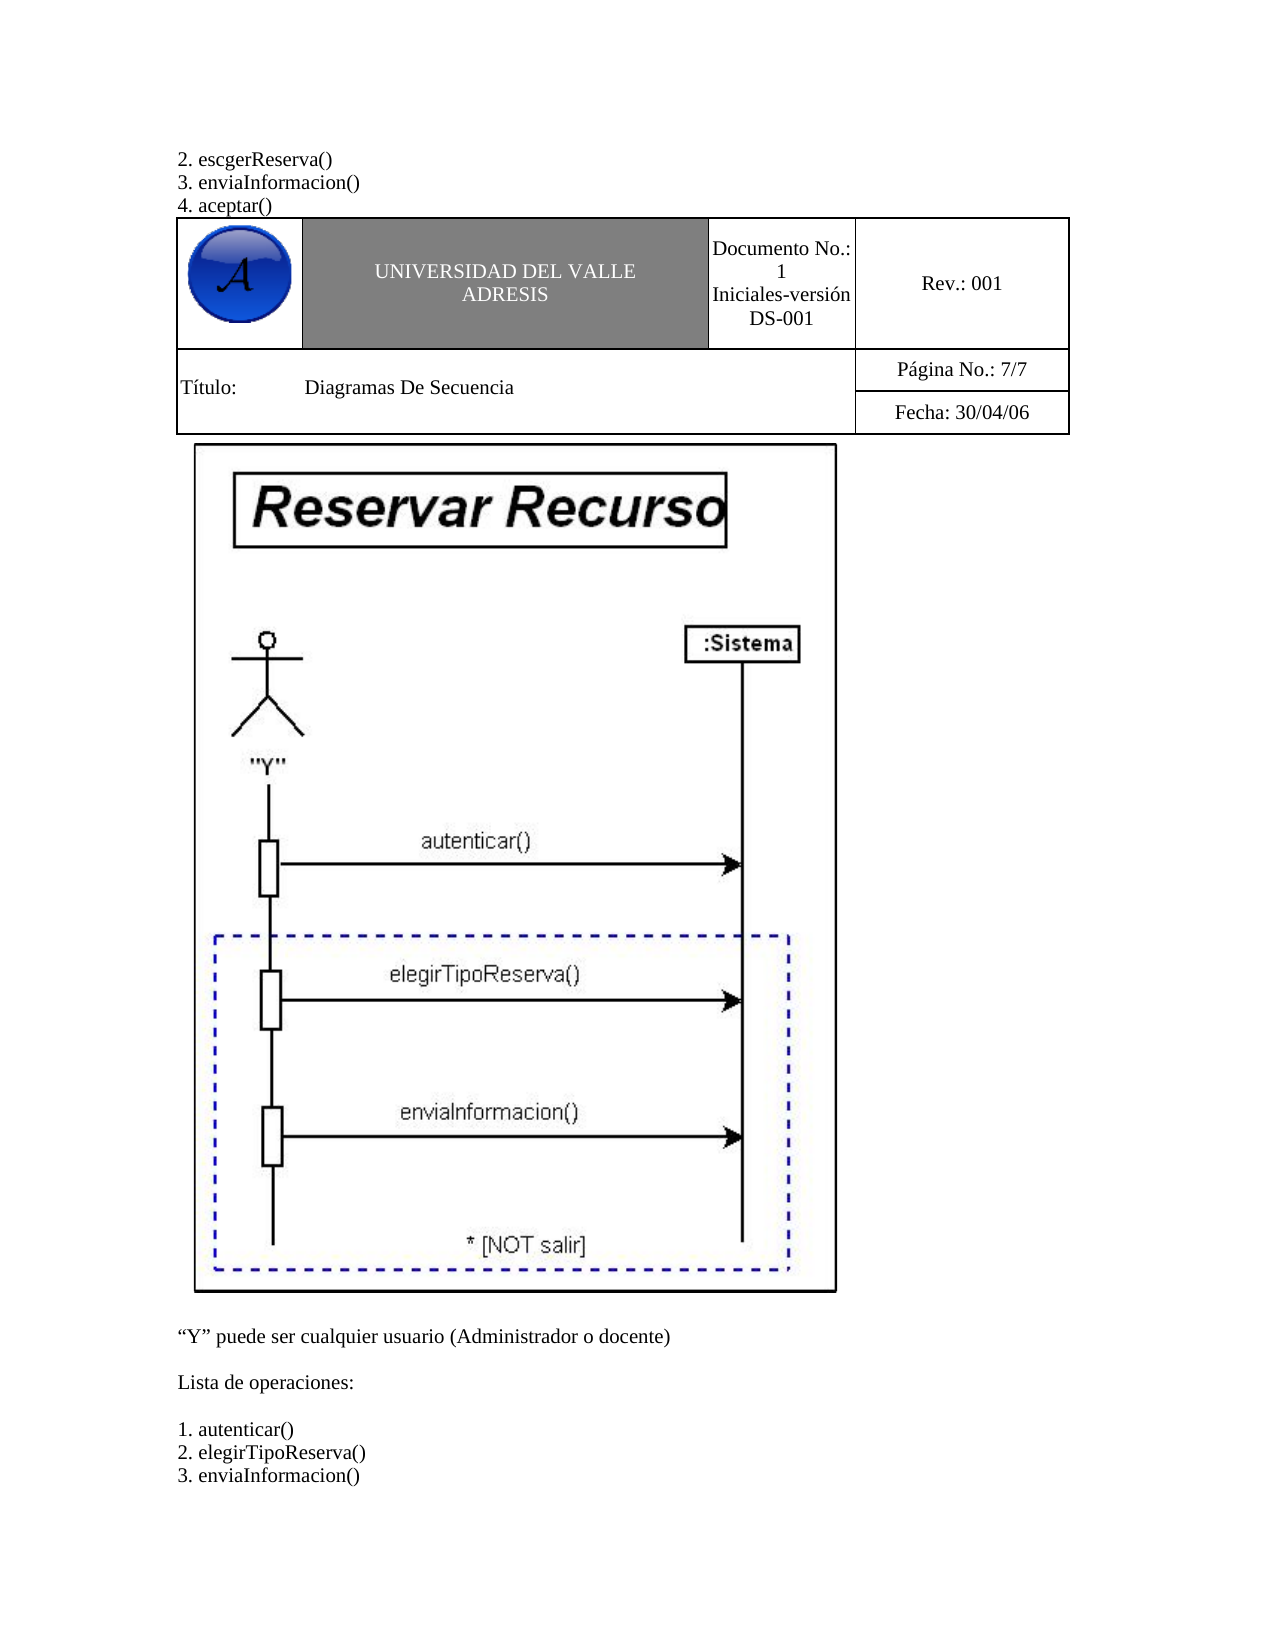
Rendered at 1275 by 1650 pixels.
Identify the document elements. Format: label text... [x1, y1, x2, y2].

table_cell Fecha: 30/04/06 [856, 392, 1068, 433]
text Lista de operaciones: [177, 1371, 1098, 1394]
text 1. autenticar() [177, 1417, 1098, 1441]
text 3. enviaInformacion() [177, 1464, 1098, 1487]
text “Y” puede ser cualquier usuario (Administrador o docente) [177, 1325, 1098, 1348]
table_header Rev.: 001 [856, 219, 1068, 348]
table_header Documento No.: 1 Iniciales-versión DS-001 [709, 219, 855, 348]
text 4. aceptar() [177, 194, 1098, 217]
picture [187, 224, 292, 323]
text 2. elegirTipoReserva() [177, 1441, 1098, 1464]
picture [193, 443, 838, 1293]
text 2. escgerReserva() [177, 148, 1098, 171]
table_header [178, 219, 302, 348]
table_header UNIVERSIDAD DEL VALLE ADRESIS [303, 219, 708, 348]
text 3. enviaInformacion() [177, 171, 1098, 194]
table_header Página No.: 7/7 [856, 350, 1068, 390]
table_cell Título: Diagramas De Secuencia [178, 350, 855, 433]
